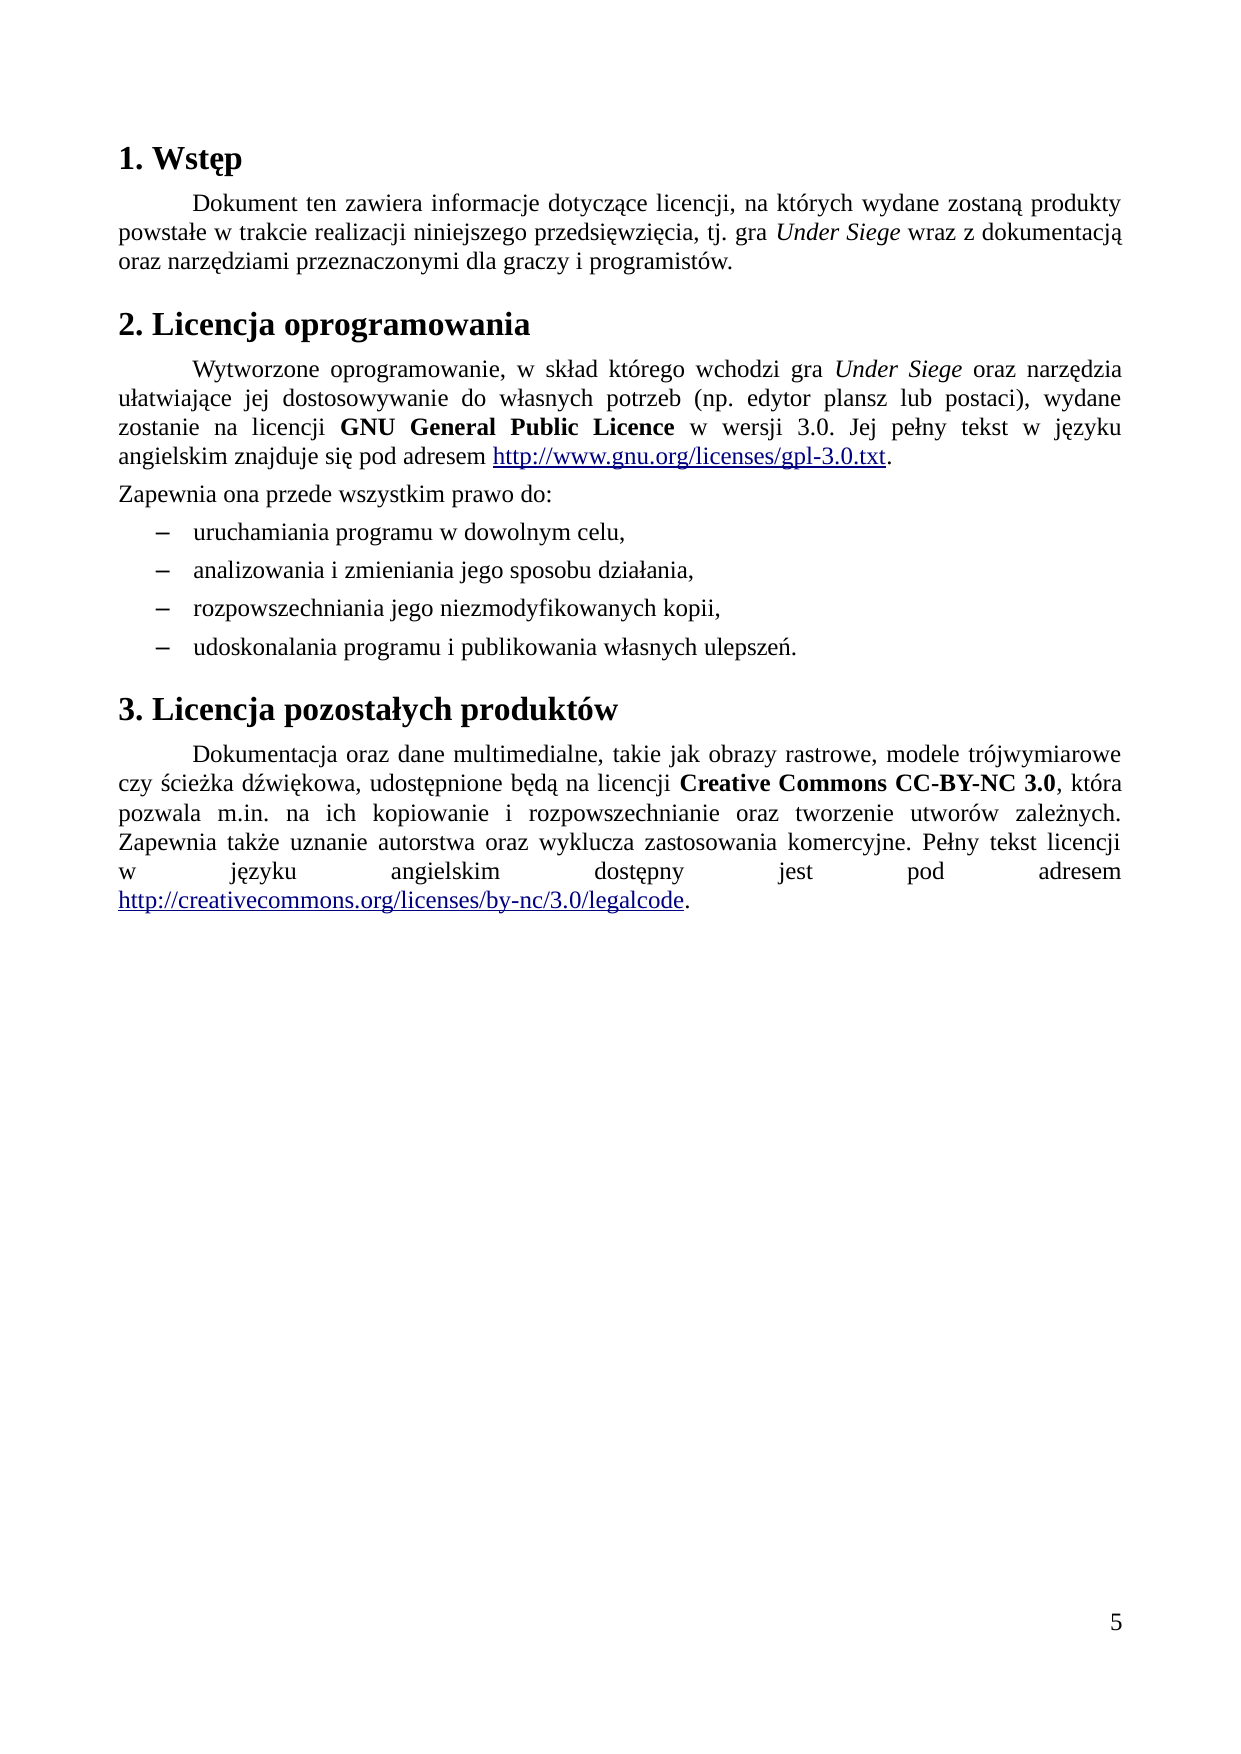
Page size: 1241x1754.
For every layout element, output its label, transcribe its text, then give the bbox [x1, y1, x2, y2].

text Zapewnia ona przede wszystkim prawo do: [118, 479, 1122, 508]
list uruchamiania programu w dowolnym celu, [156, 517, 1122, 546]
subtitle 3. Licencja pozostałych produktów [118, 689, 1110, 727]
text Wytworzone oprogramowanie, w skład którego wchodzi gra Under Siege oraz narzędzia ułatwiające jej dostosowywanie do własnych potrzeb (np. edytor plansz lub postaci), wydane zostanie na licencji GNU General Public Licence w wersji 3.0. Jej pełny tekst w języku angielskim znajduje się pod adresem http://www.gnu.org/licenses/gpl-3.0.txt. [118, 354, 1122, 470]
subtitle 2. Licencja oprogramowania [118, 304, 1110, 342]
list rozpowszechniania jego niezmodyfikowanych kopii, [156, 593, 1122, 622]
subtitle 1. Wstęp [118, 138, 1110, 176]
list udoskonalania programu i publikowania własnych ulepszeń. [156, 631, 1122, 660]
list analizowania i zmieniania jego sposobu działania, [156, 555, 1122, 584]
text Dokumentacja oraz dane multimedialne, takie jak obrazy rastrowe, modele trójwymiarowe czy ścieżka dźwiękowa, udostępnione będą na licencji Creative Commons CC-BY-NC 3.0, która pozwala m.in. na ich kopiowanie i rozpowszechnianie oraz tworzenie utworów zależnych. Zapewnia także uznanie autorstwa oraz wyklucza zastosowania komercyjne. Pełny tekst licencji w języku angielskim dostępny jest pod adresem http://creativecommons.org/licenses/by-nc/3.0/legalcode. [118, 739, 1122, 914]
text Dokument ten zawiera informacje dotyczące licencji, na których wydane zostaną produkty powstałe w trakcie realizacji niniejszego przedsięwzięcia, tj. gra Under Siege wraz z dokumentacją oraz narzędziami przeznaczonymi dla graczy i programistów. [118, 188, 1122, 275]
